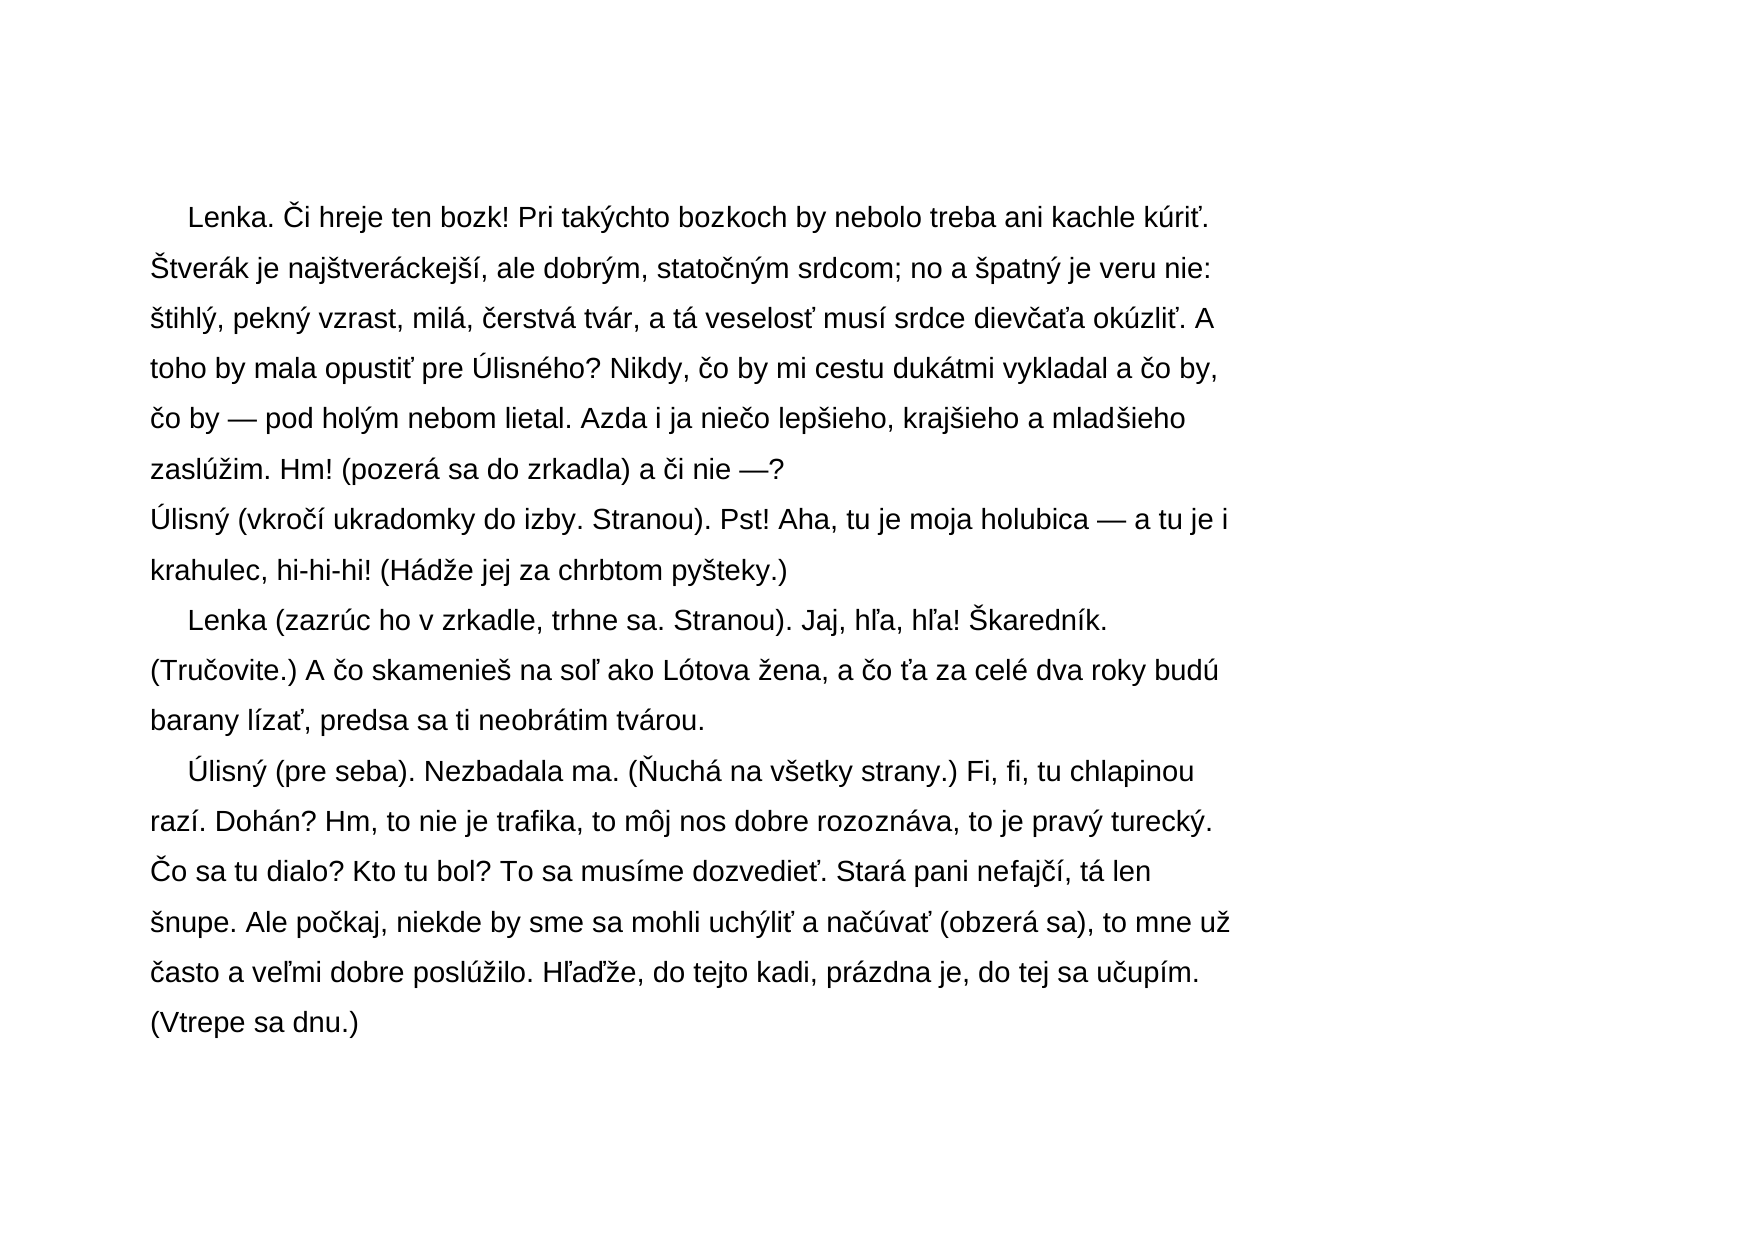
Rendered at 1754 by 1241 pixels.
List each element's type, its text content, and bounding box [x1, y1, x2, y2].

text Lenka (zazrúc ho v zrkadle, trhne sa. Stranou). Jaj, hľa, hľa! Škaredník. (Tručovite.) A čo ska­menieš na soľ ako Lótova žena, a čo ťa za celé dva roky budú barany lízať, predsa sa ti ne­obrátim tvárou. [150, 603, 1243, 737]
text Lenka. Či hreje ten bozk! Pri takýchto boz­koch by nebolo treba ani kachle kúriť. Štverák je najštveráckejší, ale dobrým, statočným srd­com; no a špatný je veru nie: štihlý, pekný vzrast, milá, čerstvá tvár, a tá veselosť musí srdce dievčaťa okúzliť. A toho by mala opustiť pre Úlisného? Nikdy, čo by mi cestu dukátmi vykladal a čo by, čo by — pod holým nebom lietal. Azda i ja niečo lepšieho, krajšieho a mlad­šieho zaslúžim. Hm! (pozerá sa do zrkadla) a či nie —? [150, 200, 1243, 485]
text Úlisný (vkročí ukradomky do izby. Stranou). Pst! Aha, tu je moja holubica — a tu je i krahulec, hi-hi-hi! (Hádže jej za chrbtom pyšteky.) [150, 502, 1243, 586]
text Úlisný (pre seba). Nezbadala ma. (Ňuchá na všetky strany.) Fi, fi, tu chlapinou razí. Dohán? Hm, to nie je trafika, to môj nos dobre rozo­znáva, to je pravý turecký. Čo sa tu dialo? Kto tu bol? To sa musíme dozvedieť. Stará pani ne­fajčí, tá len šnupe. Ale počkaj, niekde by sme sa mohli uchýliť a načúvať (obzerá sa), to mne už často a veľmi dobre poslúžilo. Hľaďže, do tejto kadi, prázdna je, do tej sa učupím. (Vtrepe sa dnu.) [150, 754, 1243, 1039]
